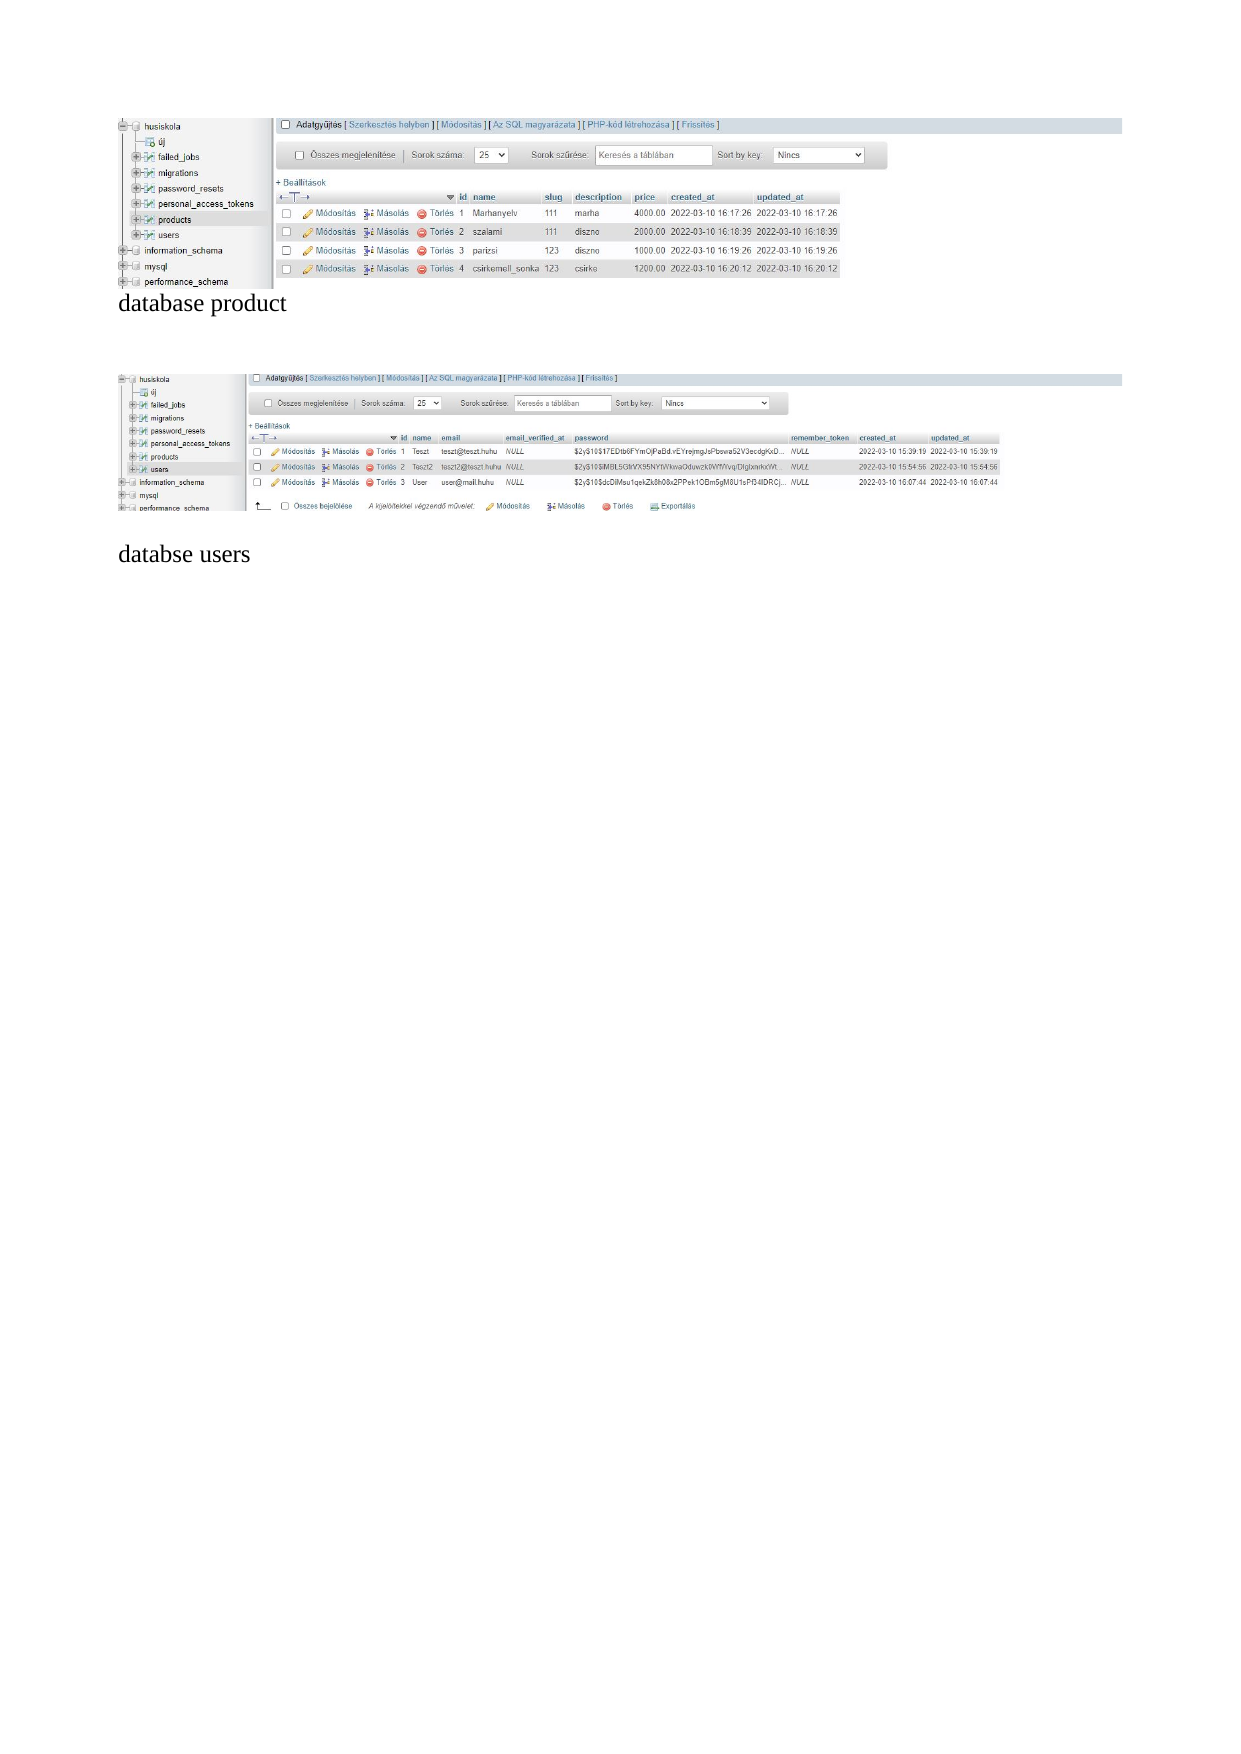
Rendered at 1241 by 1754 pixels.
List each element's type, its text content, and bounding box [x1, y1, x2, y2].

picture [118, 118, 1123, 289]
picture [118, 374, 1123, 511]
text databse users [118, 539, 1122, 568]
text database product [118, 289, 1122, 317]
